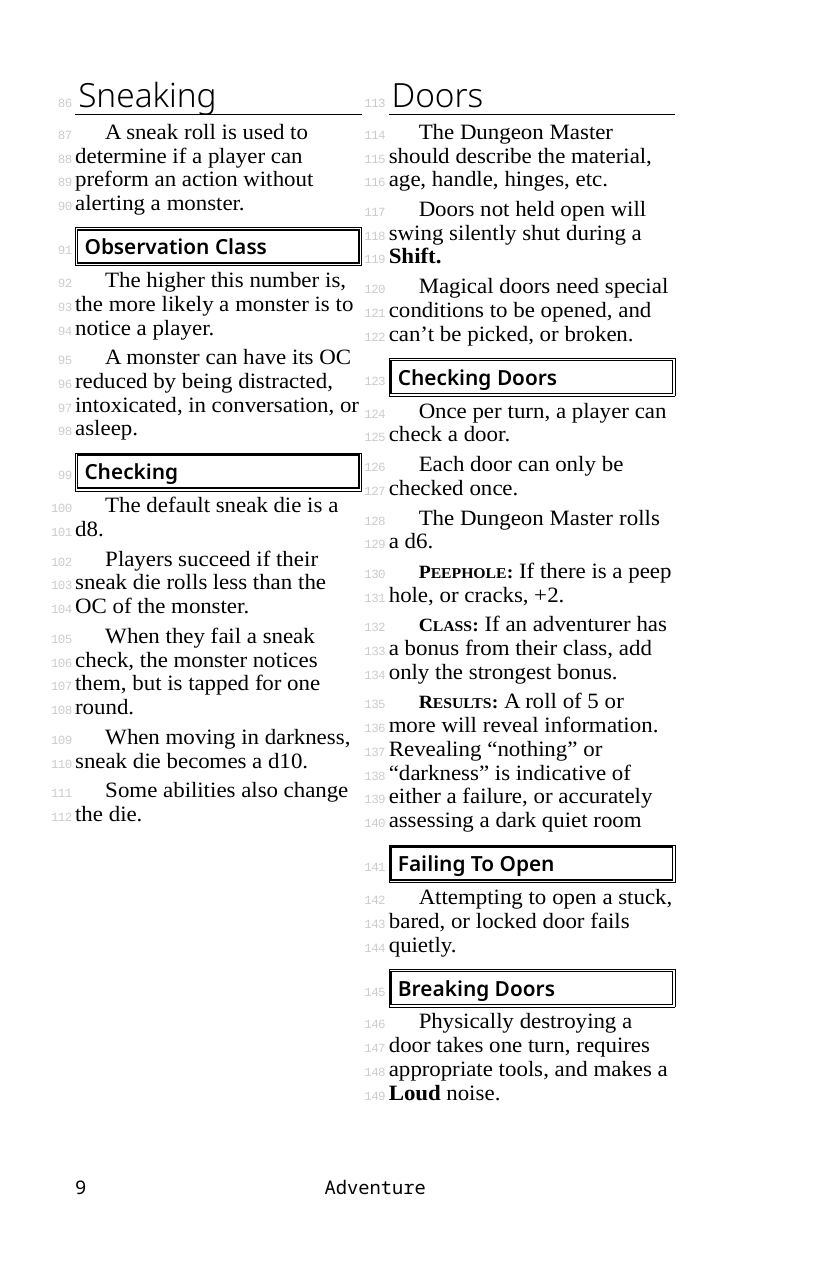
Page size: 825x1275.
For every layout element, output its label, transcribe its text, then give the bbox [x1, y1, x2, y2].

text Doors not held open will swing silently shut during a shift. [388, 198, 675, 269]
text Results: A roll of 5 or more will reveal information. Revealing “nothing” or “darkness” is indicative of either a failure, or accurately assessing a dark quiet room [388, 690, 675, 832]
subtitle Doors [388, 75, 675, 114]
text The higher this number is, the more likely a monster is to notice a player. [75, 268, 362, 340]
text The Dungeon Master rolls a d6. [388, 506, 675, 553]
text Once per turn, a player can check a door. [388, 399, 675, 447]
text Class: If an adventurer has a bonus from their class, add only the strongest bonus. [388, 613, 675, 684]
text The Dungeon Master should describe the material, age, handle, hinges, etc. [388, 120, 675, 192]
subtitle Checking Doors [392, 361, 672, 393]
text When they fail a sneak check, the monster notices them, but is tapped for one round. [75, 624, 362, 719]
text A monster can have its OC reduced by being distracted, intoxicated, in conversation, or asleep. [75, 346, 362, 441]
text Magical doors need special conditions to be opened, and can’t be picked, or broken. [388, 275, 675, 346]
text Physically destroying a door takes one turn, requires appropriate tools, and makes a loud noise. [388, 1010, 675, 1105]
text Each door can only be checked once. [388, 453, 675, 500]
text When moving in darkness, sneak die becomes a d10. [75, 725, 362, 773]
text Players succeed if their sneak die rolls less than the OC of the monster. [75, 547, 362, 618]
text A sneak roll is used to determine if a player can preform an action without alerting a monster. [75, 120, 362, 215]
text Peephole: If there is a peep hole, or cracks, +2. [388, 559, 675, 607]
subtitle Checking [78, 456, 358, 487]
subtitle Failing to open [392, 848, 672, 879]
subtitle sneaking [75, 75, 362, 114]
text The default sneak die is a d8. [75, 494, 362, 541]
text Some abilities also change the die. [75, 779, 362, 826]
subtitle Breaking Doors [392, 972, 672, 1004]
text Attempting to open a stuck, bared, or locked door fails quietly. [388, 886, 675, 957]
